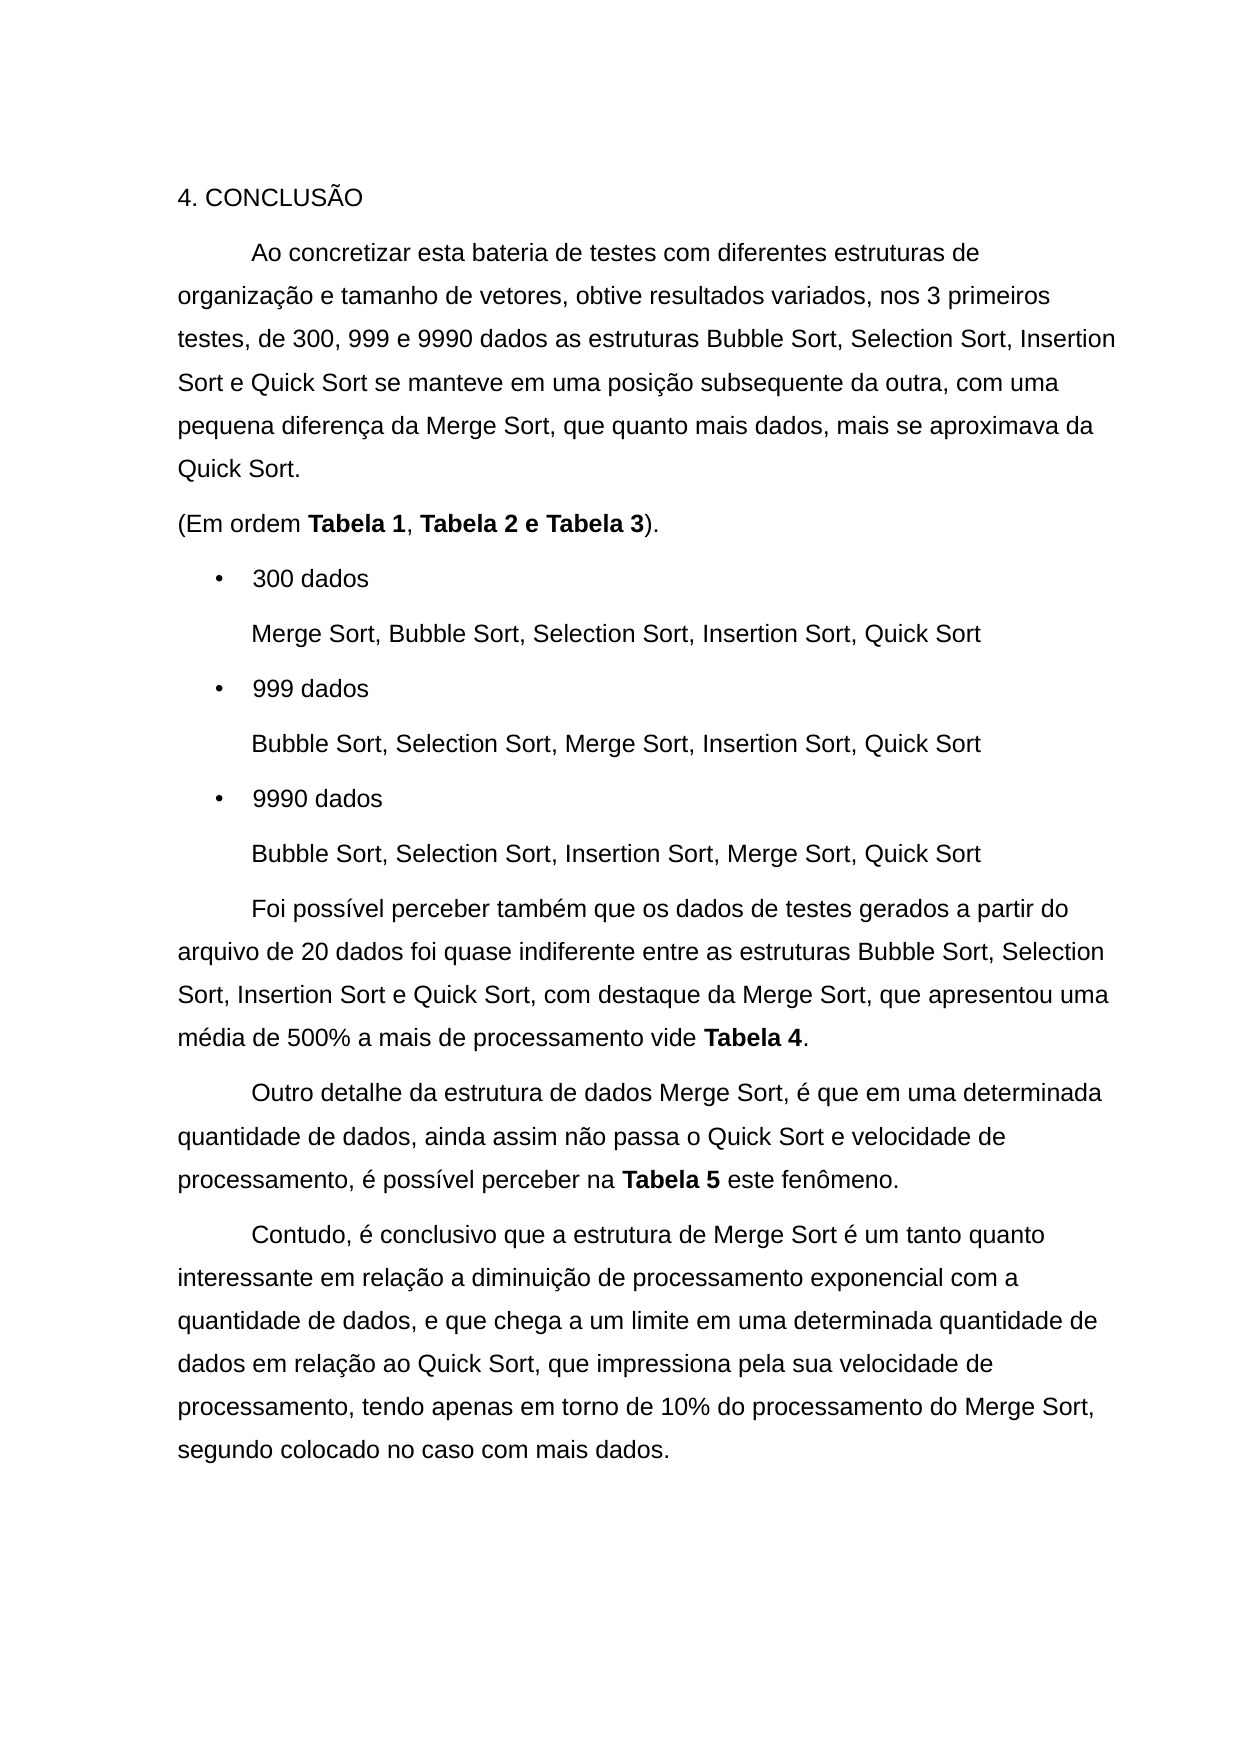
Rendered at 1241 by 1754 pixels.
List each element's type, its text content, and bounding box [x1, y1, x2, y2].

text Outro detalhe da estrutura de dados Merge Sort, é que em uma determinada quantidade de dados, ainda assim não passa o Quick Sort e velocidade de processamento, é possível perceber na Tabela 5 este fenômeno. [177, 1078, 1122, 1193]
list 999 dados [215, 674, 1122, 703]
text Merge Sort, Bubble Sort, Selection Sort, Insertion Sort, Quick Sort [177, 619, 1122, 648]
text (Em ordem Tabela 1, Tabela 2 e Tabela 3). [177, 509, 1122, 537]
text Foi possível perceber também que os dados de testes gerados a partir do arquivo de 20 dados foi quase indiferente entre as estruturas Bubble Sort, Selection Sort, Insertion Sort e Quick Sort, com destaque da Merge Sort, que apresentou uma média de 500% a mais de processamento vide Tabela 4. [177, 894, 1122, 1052]
text Bubble Sort, Selection Sort, Insertion Sort, Merge Sort, Quick Sort [177, 839, 1122, 868]
list 9990 dados [215, 784, 1122, 813]
text Contudo, é conclusivo que a estrutura de Merge Sort é um tanto quanto interessante em relação a diminuição de processamento exponencial com a quantidade de dados, e que chega a um limite em uma determinada quantidade de dados em relação ao Quick Sort, que impressiona pela sua velocidade de processamento, tendo apenas em torno de 10% do processamento do Merge Sort, segundo colocado no caso com mais dados. [177, 1220, 1122, 1464]
text 4. CONCLUSÃO [177, 183, 1122, 212]
text Ao concretizar esta bateria de testes com diferentes estruturas de organização e tamanho de vetores, obtive resultados variados, nos 3 primeiros testes, de 300, 999 e 9990 dados as estruturas Bubble Sort, Selection Sort, Insertion Sort e Quick Sort se manteve em uma posição subsequente da outra, com uma pequena diferença da Merge Sort, que quanto mais dados, mais se aproximava da Quick Sort. [177, 238, 1122, 482]
text Bubble Sort, Selection Sort, Merge Sort, Insertion Sort, Quick Sort [177, 729, 1122, 758]
list 300 dados [215, 564, 1122, 593]
